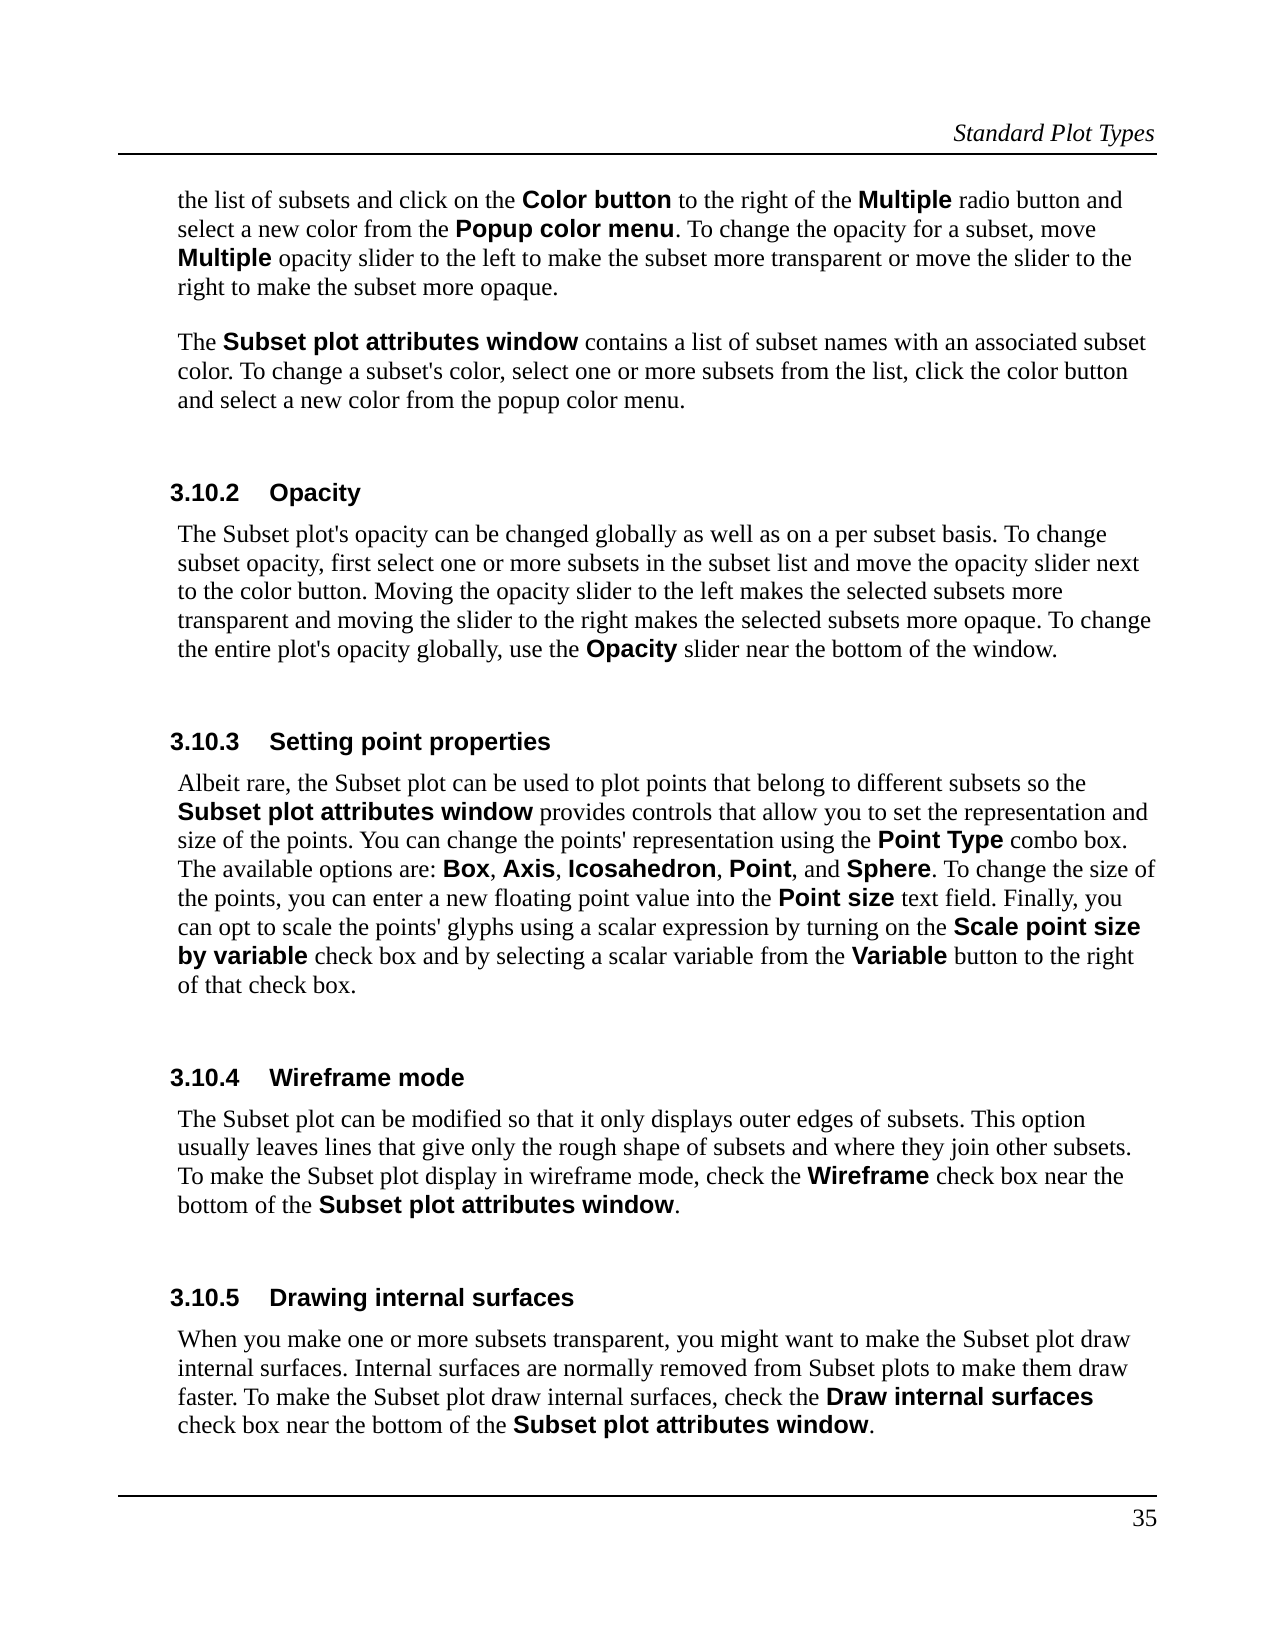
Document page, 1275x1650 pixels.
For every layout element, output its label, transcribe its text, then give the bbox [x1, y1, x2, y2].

text The Subset plot can be modified so that it only displays outer edges of subsets. This option usually leaves lines that give only the rough shape of subsets and where they join other subsets. To make the Subset plot display in wireframe mode, check the Wireframe check box near the bottom of the Subset plot attributes window. [177, 1104, 1157, 1219]
subtitle Wireframe mode [163, 1063, 1157, 1092]
text Albeit rare, the Subset plot can be used to plot points that belong to different subsets so the Subset plot attributes window provides controls that allow you to set the representation and size of the points. You can change the points' representation using the Point Type combo box. The available options are: Box, Axis, Icosahedron, Point, and Sphere. To change the size of the points, you can enter a new floating point value into the Point size text field. Finally, you can opt to scale the points' glyphs using a scalar expression by turning on the Scale point size by variable check box and by selecting a scalar variable from the Variable button to the right of that check box. [177, 768, 1157, 998]
text The Subset plot attributes window contains a list of subset names with an associated subset color. To change a subset's color, select one or more subsets from the list, click the color button and select a new color from the popup color menu. [177, 327, 1157, 414]
text The Subset plot's opacity can be changed globally as well as on a per subset basis. To change subset opacity, first select one or more subsets in the subset list and move the opacity slider next to the color button. Moving the opacity slider to the left makes the selected subsets more transparent and moving the slider to the right makes the selected subsets more opaque. To change the entire plot's opacity globally, use the Opacity slider near the bottom of the window. [177, 519, 1157, 663]
subtitle Drawing internal surfaces [163, 1283, 1157, 1312]
text the list of subsets and click on the Color button to the right of the Multiple radio button and select a new color from the Popup color menu. To change the opacity for a subset, move Multiple opacity slider to the left to make the subset more transparent or move the slider to the right to make the subset more opaque. [177, 185, 1157, 300]
subtitle Setting point properties [163, 727, 1157, 756]
subtitle Opacity [163, 478, 1157, 507]
text When you make one or more subsets transparent, you might want to make the Subset plot draw internal surfaces. Internal surfaces are normally removed from Subset plots to make them draw faster. To make the Subset plot draw internal surfaces, check the Draw internal surfaces check box near the bottom of the Subset plot attributes window. [177, 1324, 1157, 1439]
